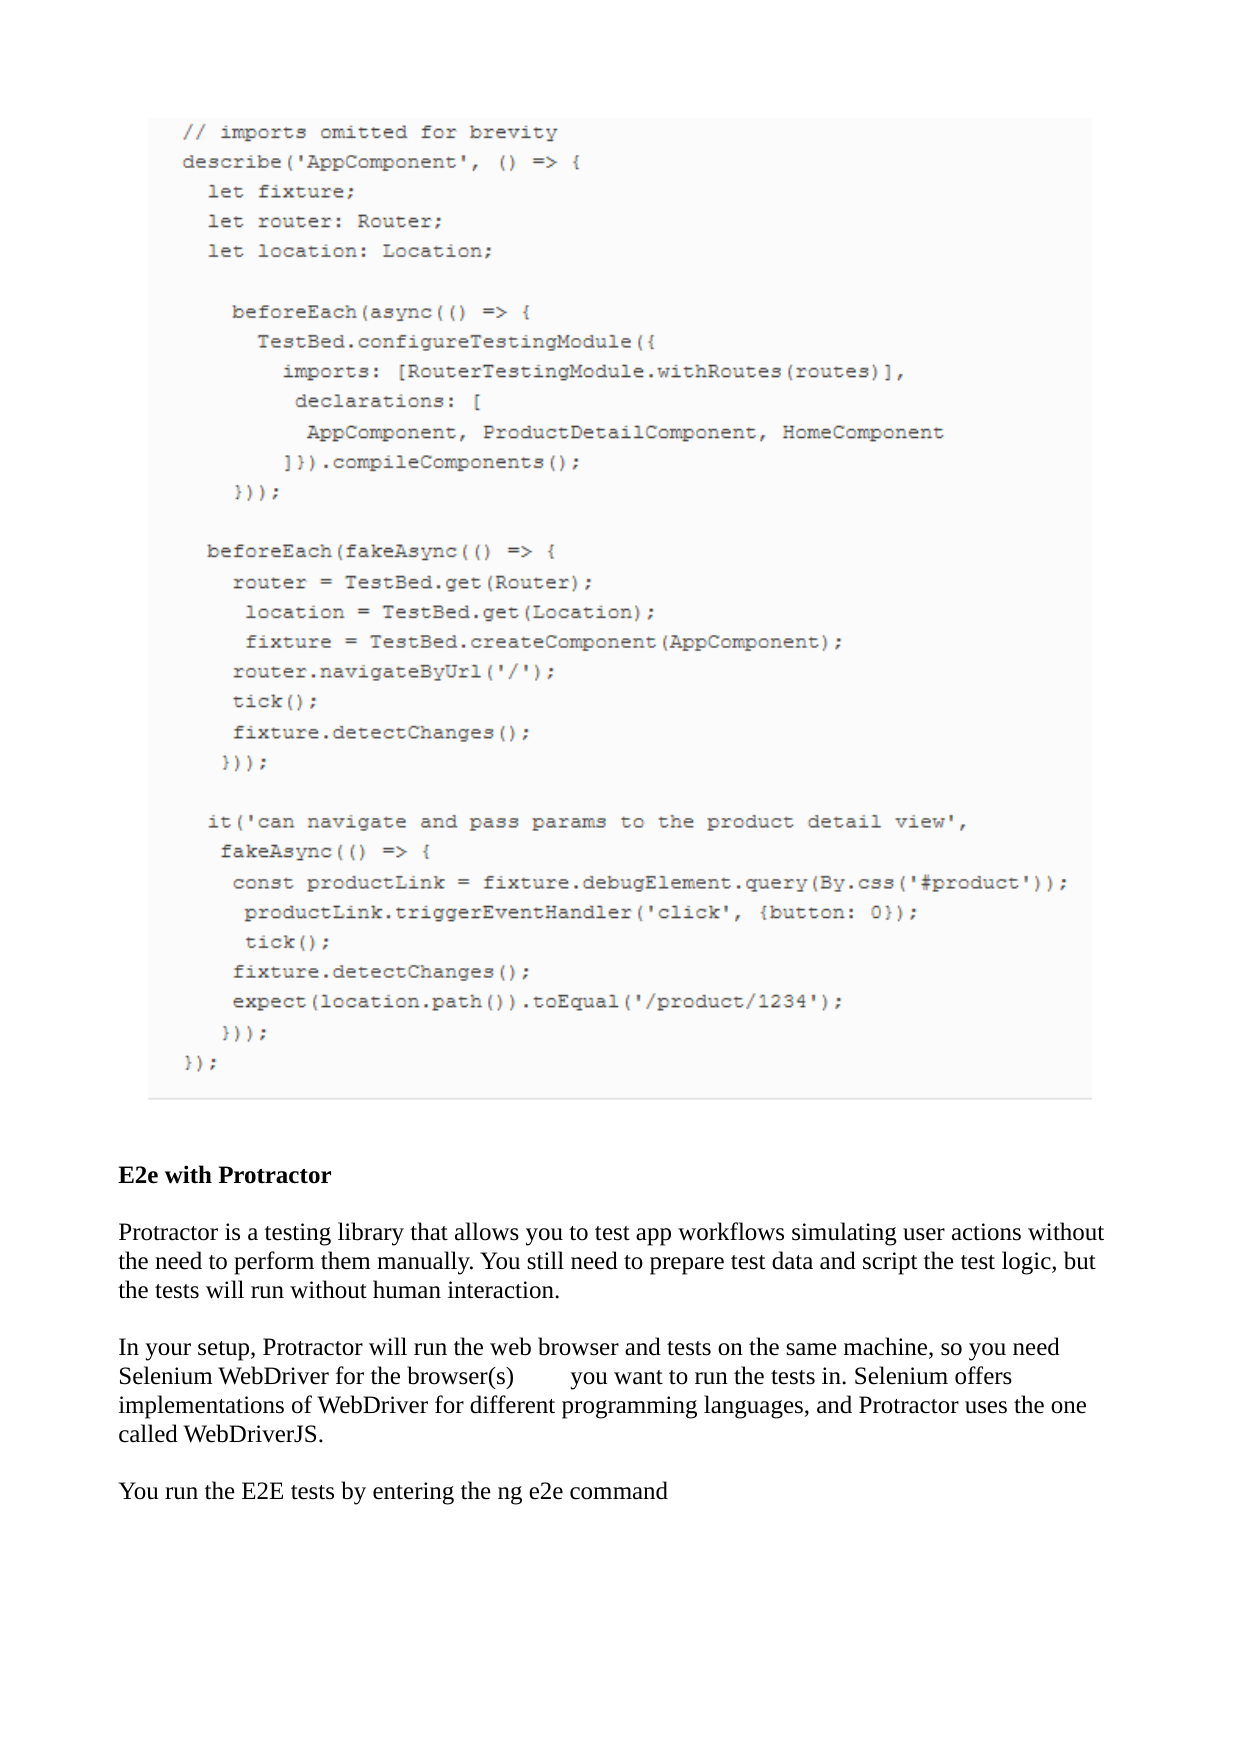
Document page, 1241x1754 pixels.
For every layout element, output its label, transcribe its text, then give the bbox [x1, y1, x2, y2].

picture [148, 118, 1092, 1103]
text You run the E2E tests by entering the ng e2e command [118, 1476, 1122, 1505]
text In your setup, Protractor will run the web browser and tests on the same machine, so you need Selenium WebDriver for the browser(s) you want to run the tests in. Selenium offers implementations of WebDriver for different programming languages, and Protractor uses the one called WebDriverJS. [118, 1332, 1122, 1447]
text Protractor is a testing library that allows you to test app workflows simulating user actions without the need to perform them manually. You still need to prepare test data and script the test logic, but the tests will run without human interaction. [118, 1217, 1122, 1304]
text E2e with Protractor [118, 1160, 1122, 1189]
